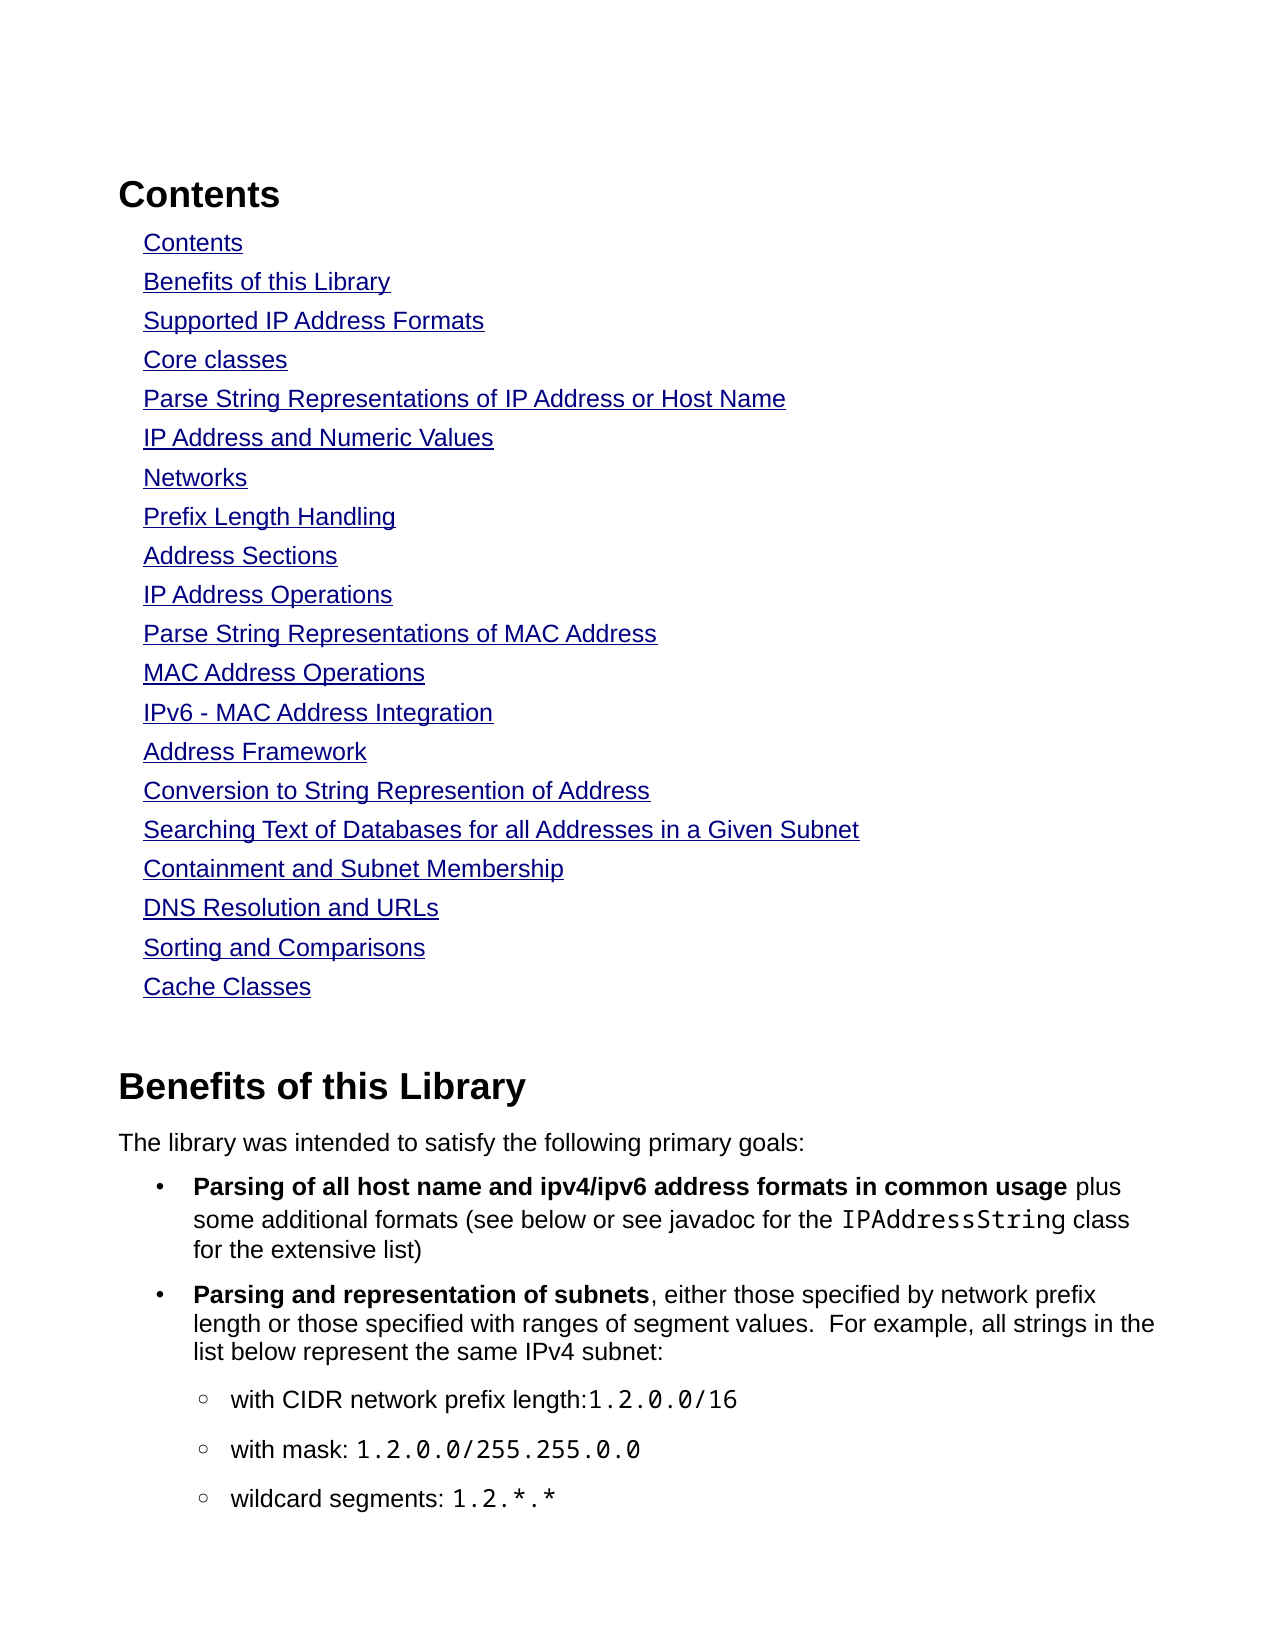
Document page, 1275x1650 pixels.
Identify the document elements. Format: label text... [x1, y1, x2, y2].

subtitle Benefits of this Library [118, 1064, 1157, 1108]
text Prefix Length Handling [143, 502, 1157, 530]
text IPv6 - MAC Address Integration [143, 697, 1157, 726]
text Sorting and Comparisons [143, 932, 1157, 961]
list Parsing of all host name and ipv4/ipv6 address formats in common usage plus some additional formats (see below or see javadoc for the IPAddressString class for the extensive list) [156, 1172, 1157, 1264]
text Conversion to String Represention of Address [143, 776, 1157, 804]
list Parsing and representation of subnets, either those specified by network prefix length or those specified with ranges of segment values. For example, all strings in the list below represent the same IPv4 subnet: [156, 1280, 1157, 1366]
list with CIDR network prefix length:1.2.0.0/16 [193, 1382, 1157, 1416]
text IP Address Operations [143, 580, 1157, 609]
list with mask: 1.2.0.0/255.255.0.0 [193, 1431, 1157, 1465]
text Parse String Representations of IP Address or Host Name [143, 384, 1157, 413]
subtitle Contents [118, 172, 1157, 215]
text Contents [143, 227, 1157, 256]
text Address Framework [143, 737, 1157, 765]
text Supported IP Address Formats [143, 306, 1157, 334]
text Benefits of this Library [143, 267, 1157, 295]
text Networks [143, 462, 1157, 491]
list wildcard segments: 1.2.*.* [193, 1481, 1157, 1515]
text Parse String Representations of MAC Address [143, 619, 1157, 648]
text The library was intended to satisfy the following primary goals: [118, 1128, 1157, 1157]
text IP Address and Numeric Values [143, 423, 1157, 452]
text MAC Address Operations [143, 658, 1157, 687]
text Core classes [143, 345, 1157, 374]
text Cache Classes [143, 972, 1157, 1000]
text Searching Text of Databases for all Addresses in a Given Subnet [143, 815, 1157, 844]
text Containment and Subnet Membership [143, 854, 1157, 883]
text Address Sections [143, 541, 1157, 569]
text DNS Resolution and URLs [143, 893, 1157, 922]
